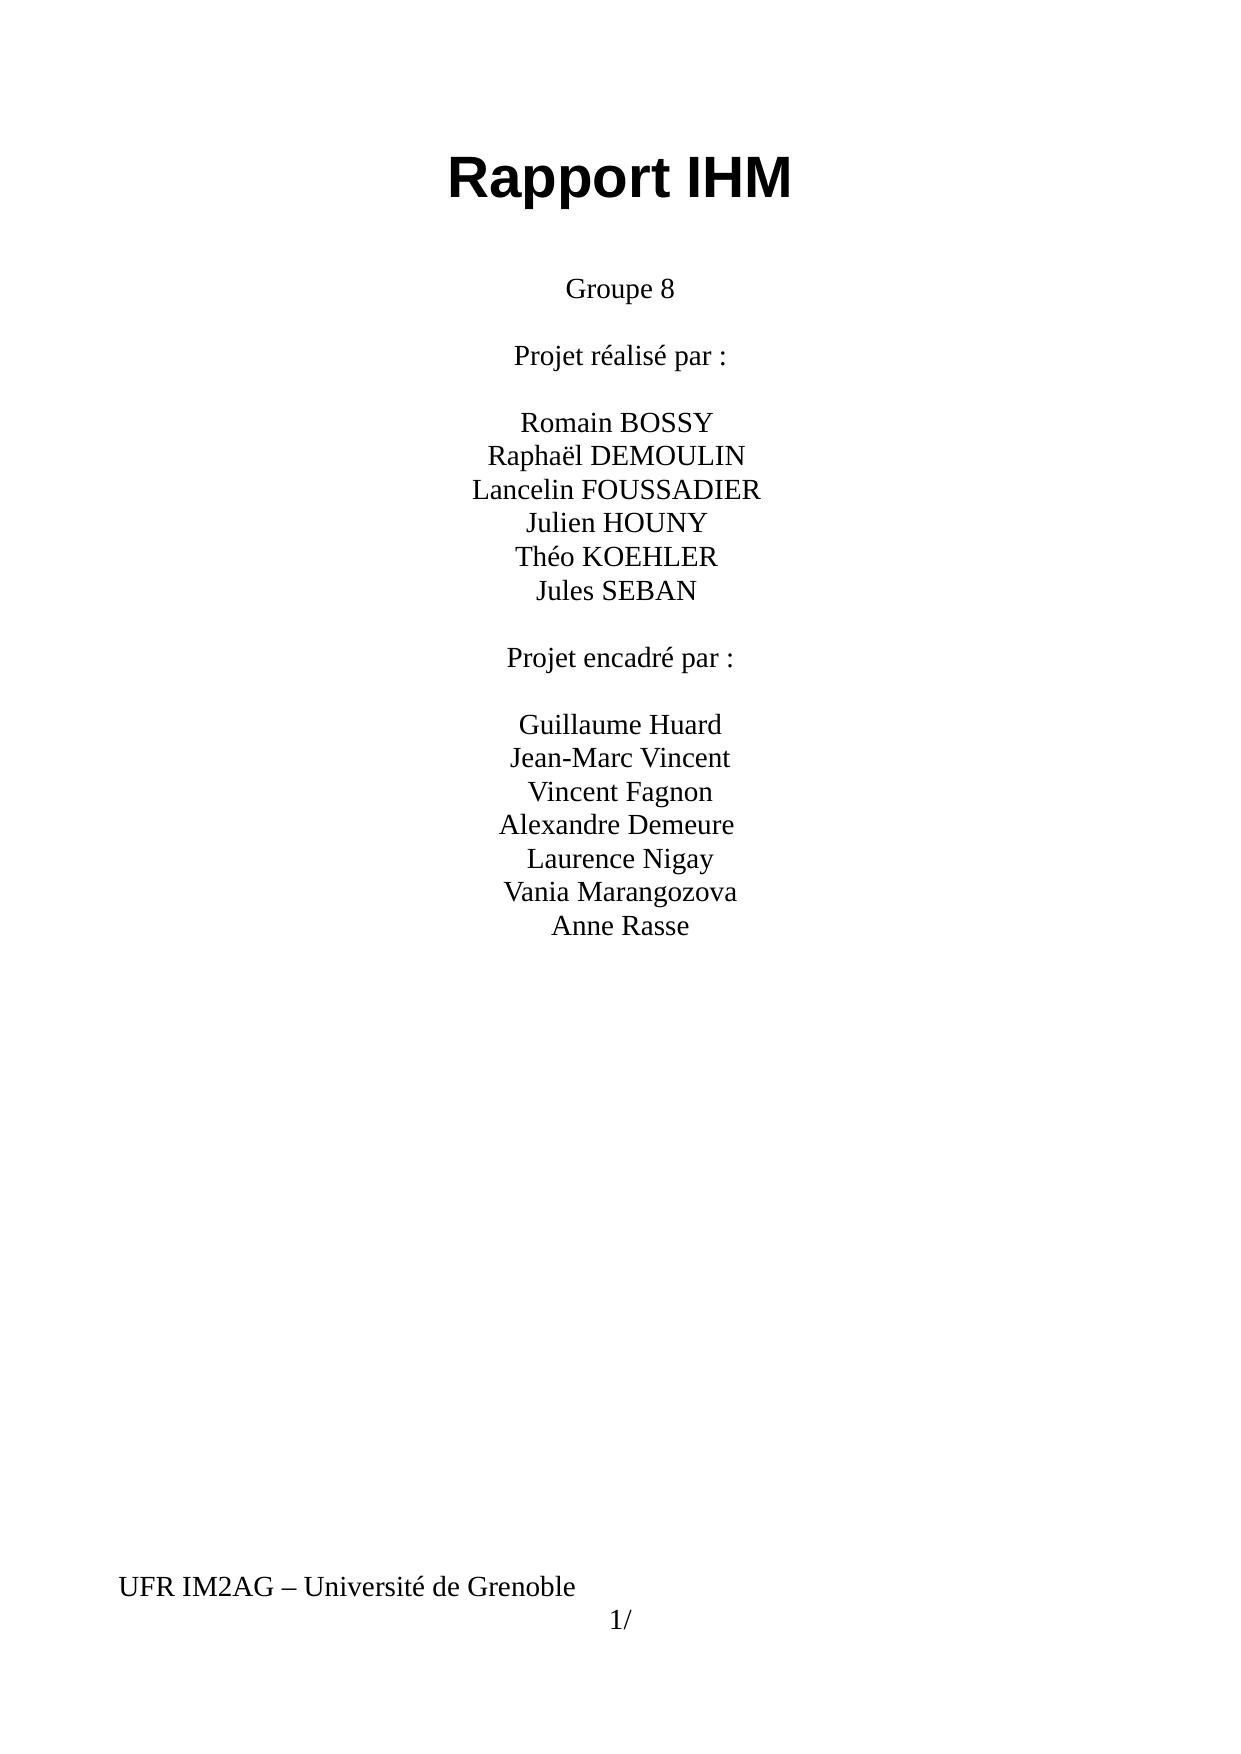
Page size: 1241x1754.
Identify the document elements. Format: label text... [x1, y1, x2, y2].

text Jules SEBAN [118, 573, 1122, 606]
text Romain BOSSY [118, 405, 1122, 438]
text Alexandre Demeure [118, 807, 1122, 841]
text Jean-Marc Vincent [118, 740, 1122, 774]
text Julien HOUNY [118, 506, 1122, 539]
text Lancelin FOUSSADIER [118, 472, 1122, 506]
text Laurence Nigay [118, 841, 1122, 874]
text Guillaume Huard [118, 707, 1122, 740]
text Groupe 8 [118, 271, 1122, 304]
text Projet encadré par : [118, 640, 1122, 673]
text Projet réalisé par : [118, 338, 1122, 371]
text Raphaël DEMOULIN [118, 438, 1122, 472]
text Vania Marangozova [118, 874, 1122, 908]
text Théo KOEHLER [118, 539, 1122, 573]
text Vincent Fagnon [118, 774, 1122, 807]
text Anne Rasse [118, 908, 1122, 942]
title Rapport IHM [118, 143, 1122, 210]
